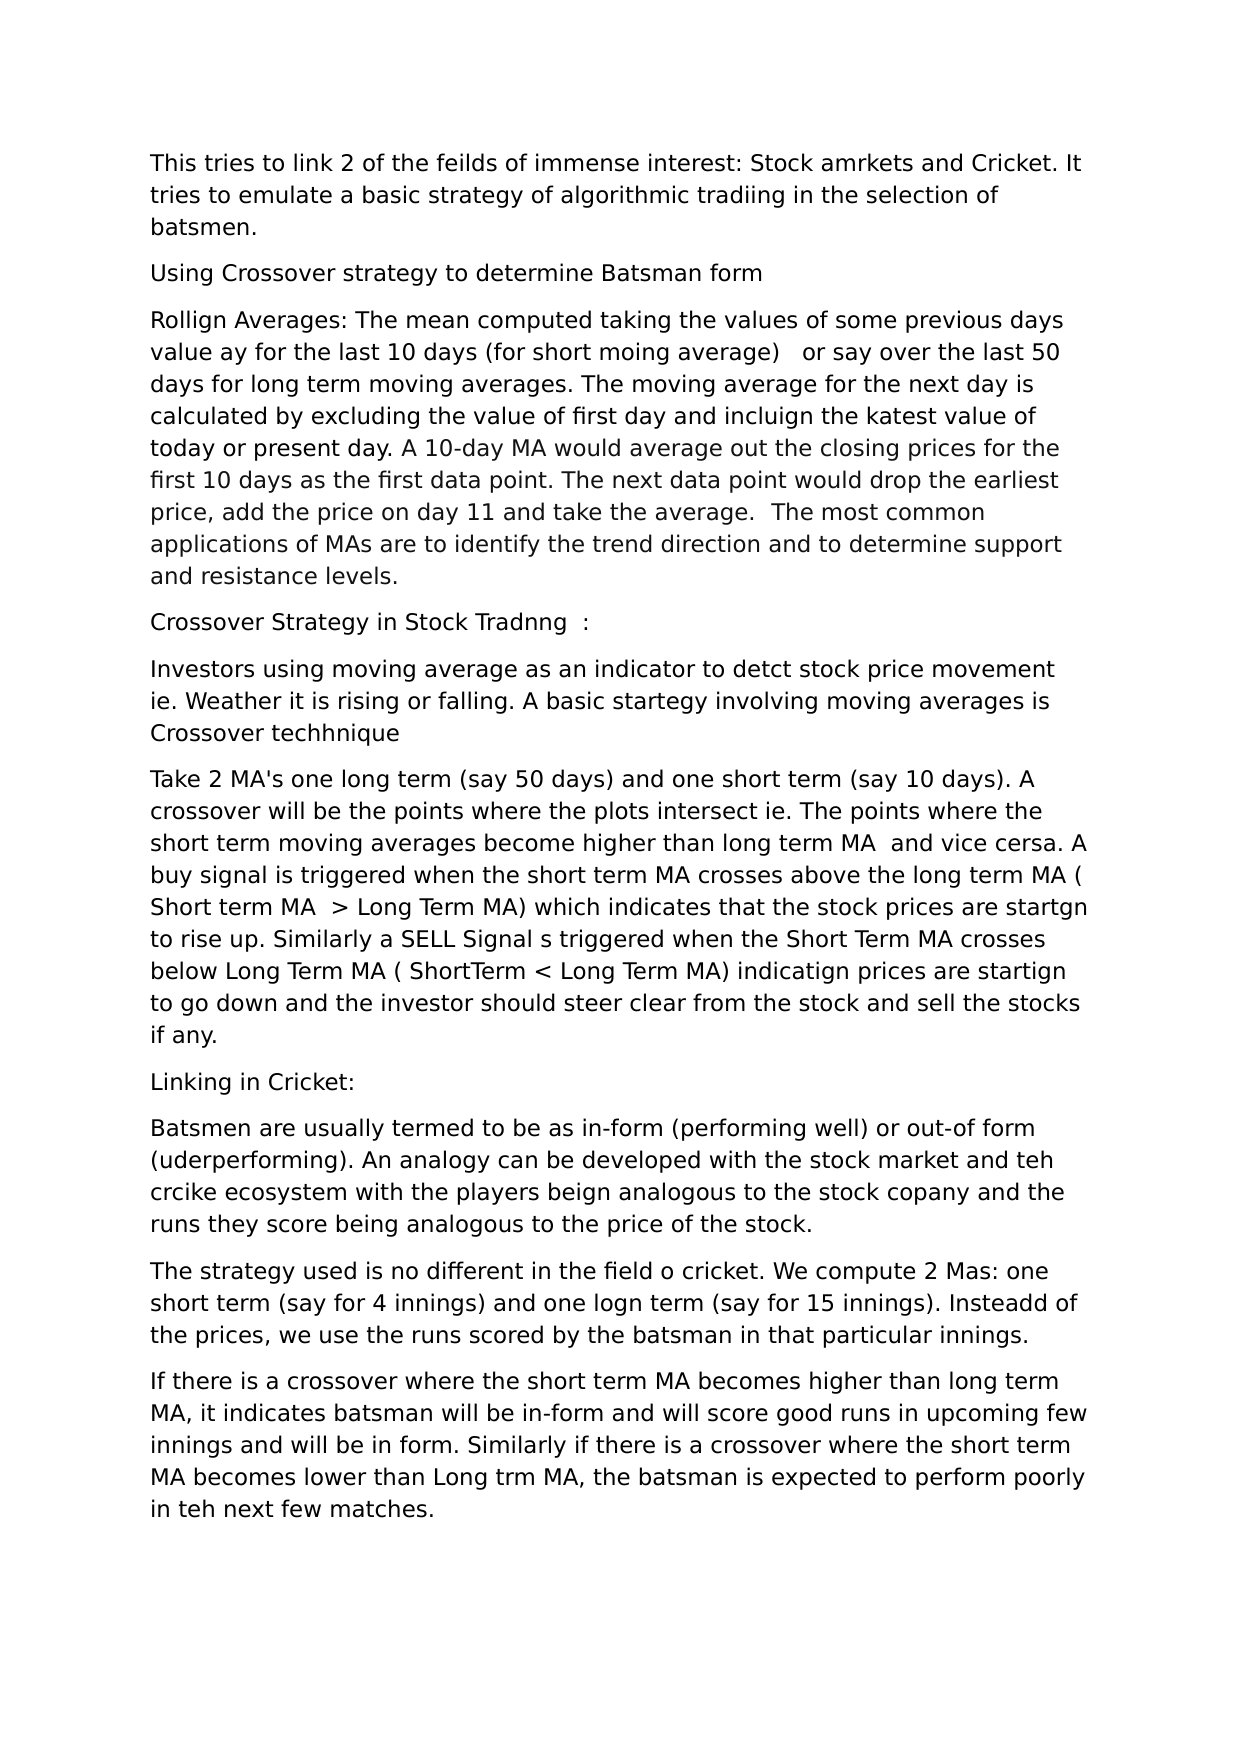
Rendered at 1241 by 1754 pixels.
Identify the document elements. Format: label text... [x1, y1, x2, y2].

text Rollign Averages: The mean computed taking the values of some previous days value ay for the last 10 days (for short moing average) or say over the last 50 days for long term moving averages. The moving average for the next day is calculated by excluding the value of first day and incluign the katest value of today or present day. A 10-day MA would average out the closing prices for the first 10 days as the first data point. The next data point would drop the earliest price, add the price on day 11 and take the average. The most common applications of MAs are to identify the trend direction and to determine support and resistance levels. [150, 307, 1090, 589]
text Take 2 MA's one long term (say 50 days) and one short term (say 10 days). A crossover will be the points where the plots intersect ie. The points where the short term moving averages become higher than long term MA and vice cersa. A buy signal is triggered when the short term MA crosses above the long term MA ( Short term MA > Long Term MA) which indicates that the stock prices are startgn to rise up. Similarly a SELL Signal s triggered when the Short Term MA crosses below Long Term MA ( ShortTerm < Long Term MA) indicatign prices are startign to go down and the investor should steer clear from the stock and sell the stocks if any. [150, 767, 1090, 1049]
text Investors using moving average as an indicator to detct stock price movement ie. Weather it is rising or falling. A basic startegy involving moving averages is Crossover techhnique [150, 656, 1090, 747]
text Linking in Cricket: [150, 1069, 1090, 1096]
text If there is a crossover where the short term MA becomes higher than long term MA, it indicates batsman will be in-form and will score good runs in upcoming few innings and will be in form. Similarly if there is a crossover where the short term MA becomes lower than Long trm MA, the batsman is expected to perform poorly in teh next few matches. [150, 1368, 1090, 1523]
text This tries to link 2 of the feilds of immense interest: Stock amrkets and Cricket. It tries to emulate a basic strategy of algorithmic tradiing in the selection of batsmen. [150, 150, 1090, 241]
text Using Crossover strategy to determine Batsman form [150, 261, 1090, 287]
text The strategy used is no different in the field o cricket. We compute 2 Mas: one short term (say for 4 innings) and one logn term (say for 15 innings). Insteadd of the prices, we use the runs scored by the batsman in that particular innings. [150, 1258, 1090, 1349]
text Batsmen are usually termed to be as in-form (performing well) or out-of form (uderperforming). An analogy can be developed with the stock market and teh crcike ecosystem with the players beign analogous to the stock copany and the runs they score being analogous to the price of the stock. [150, 1116, 1090, 1238]
text Crossover Strategy in Stock Tradnng : [150, 609, 1090, 636]
